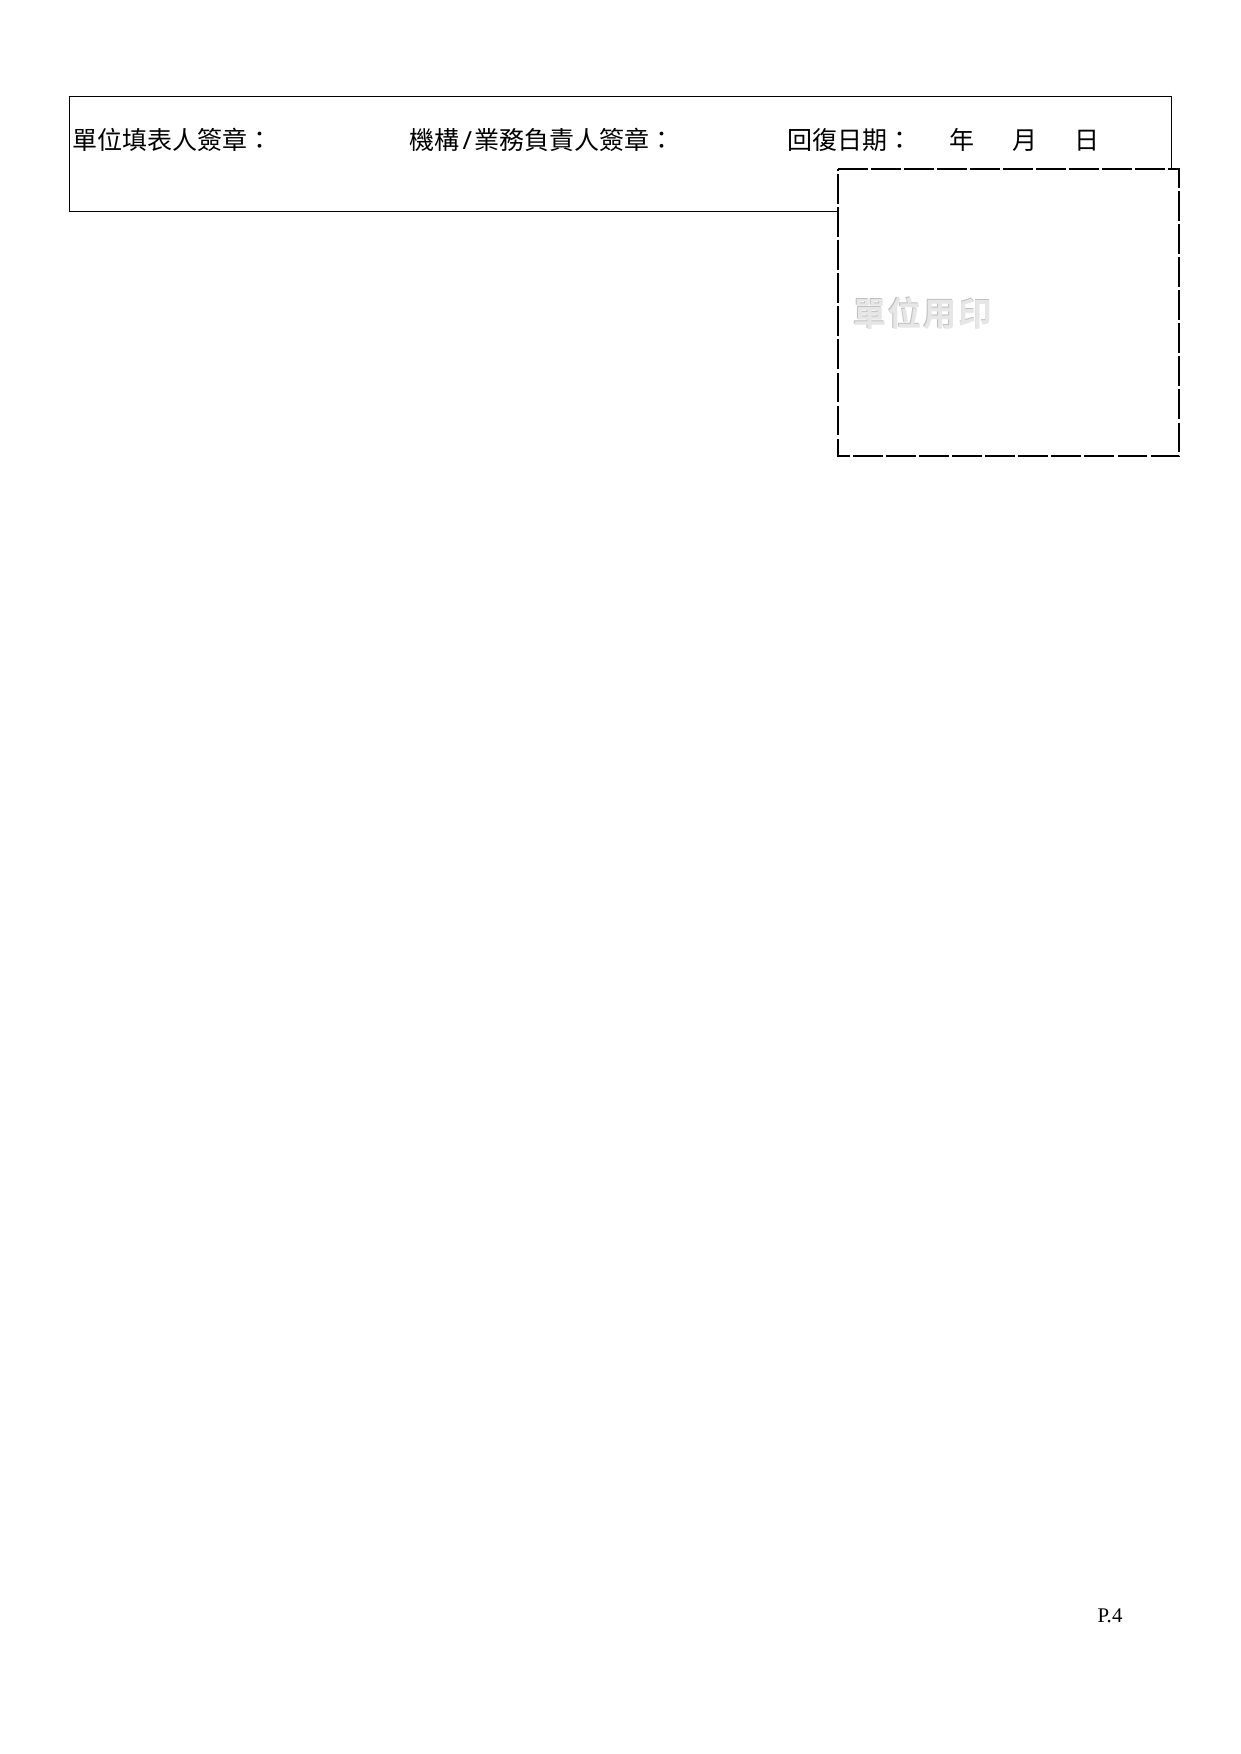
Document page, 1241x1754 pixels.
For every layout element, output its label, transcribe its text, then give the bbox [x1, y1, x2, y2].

table_cell 單位填表人簽章： 機構/業務負責人簽章： 回復日期： 年 月 日 [70, 97, 1171, 211]
